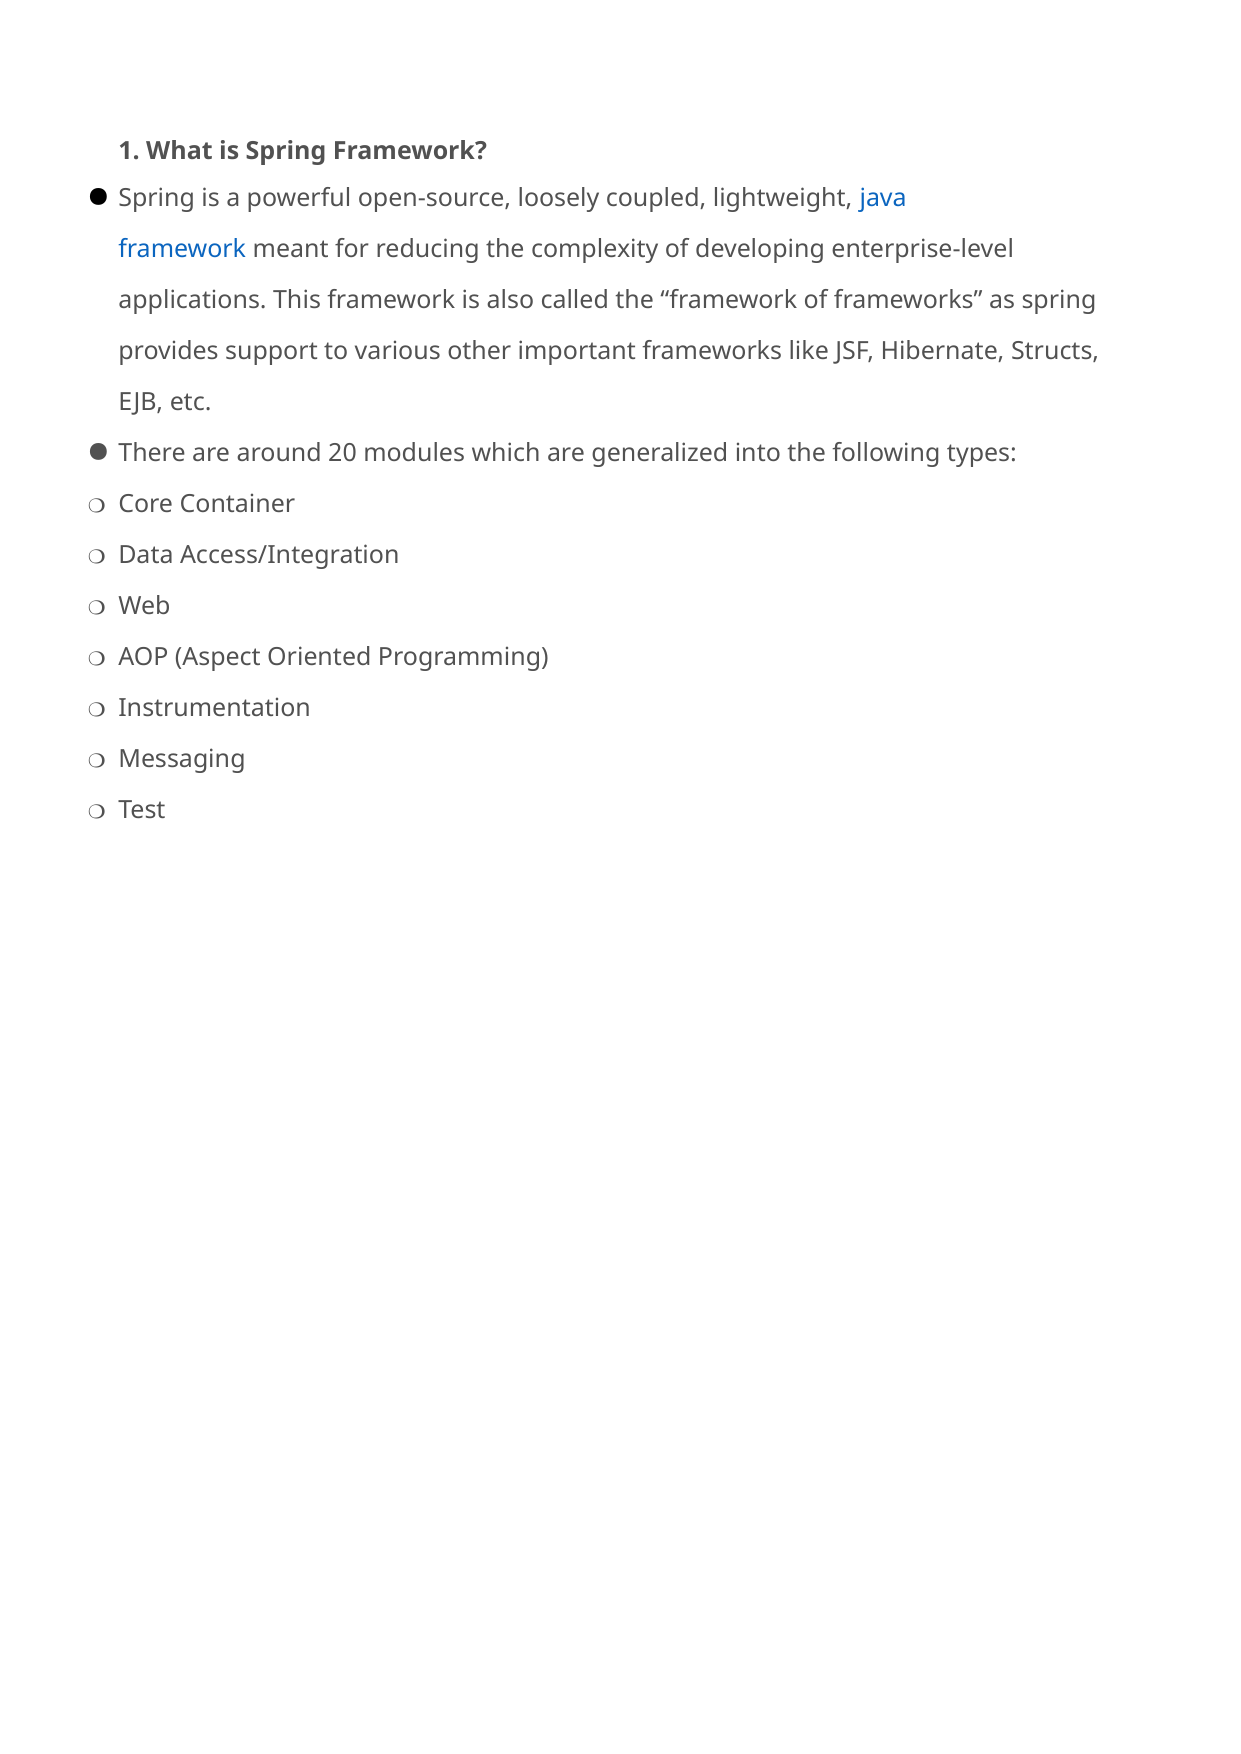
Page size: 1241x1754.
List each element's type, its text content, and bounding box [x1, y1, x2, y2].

list Messaging [118, 741, 1122, 775]
list Instrumentation [118, 690, 1122, 724]
list There are around 20 modules which are generalized into the following types: [118, 434, 1122, 468]
list Web [118, 588, 1122, 622]
list AOP (Aspect Oriented Programming) [118, 639, 1122, 673]
list Test [118, 792, 1122, 826]
subtitle 1. What is Spring Framework? [118, 133, 1122, 167]
list Data Access/Integration [118, 537, 1122, 571]
list Spring is a powerful open-source, loosely coupled, lightweight, java framework meant for reducing the complexity of developing enterprise-level applications. This framework is also called the “framework of frameworks” as spring provides support to various other important frameworks like JSF, Hibernate, Structs, EJB, etc. [118, 179, 1122, 417]
list Core Container [118, 486, 1122, 519]
